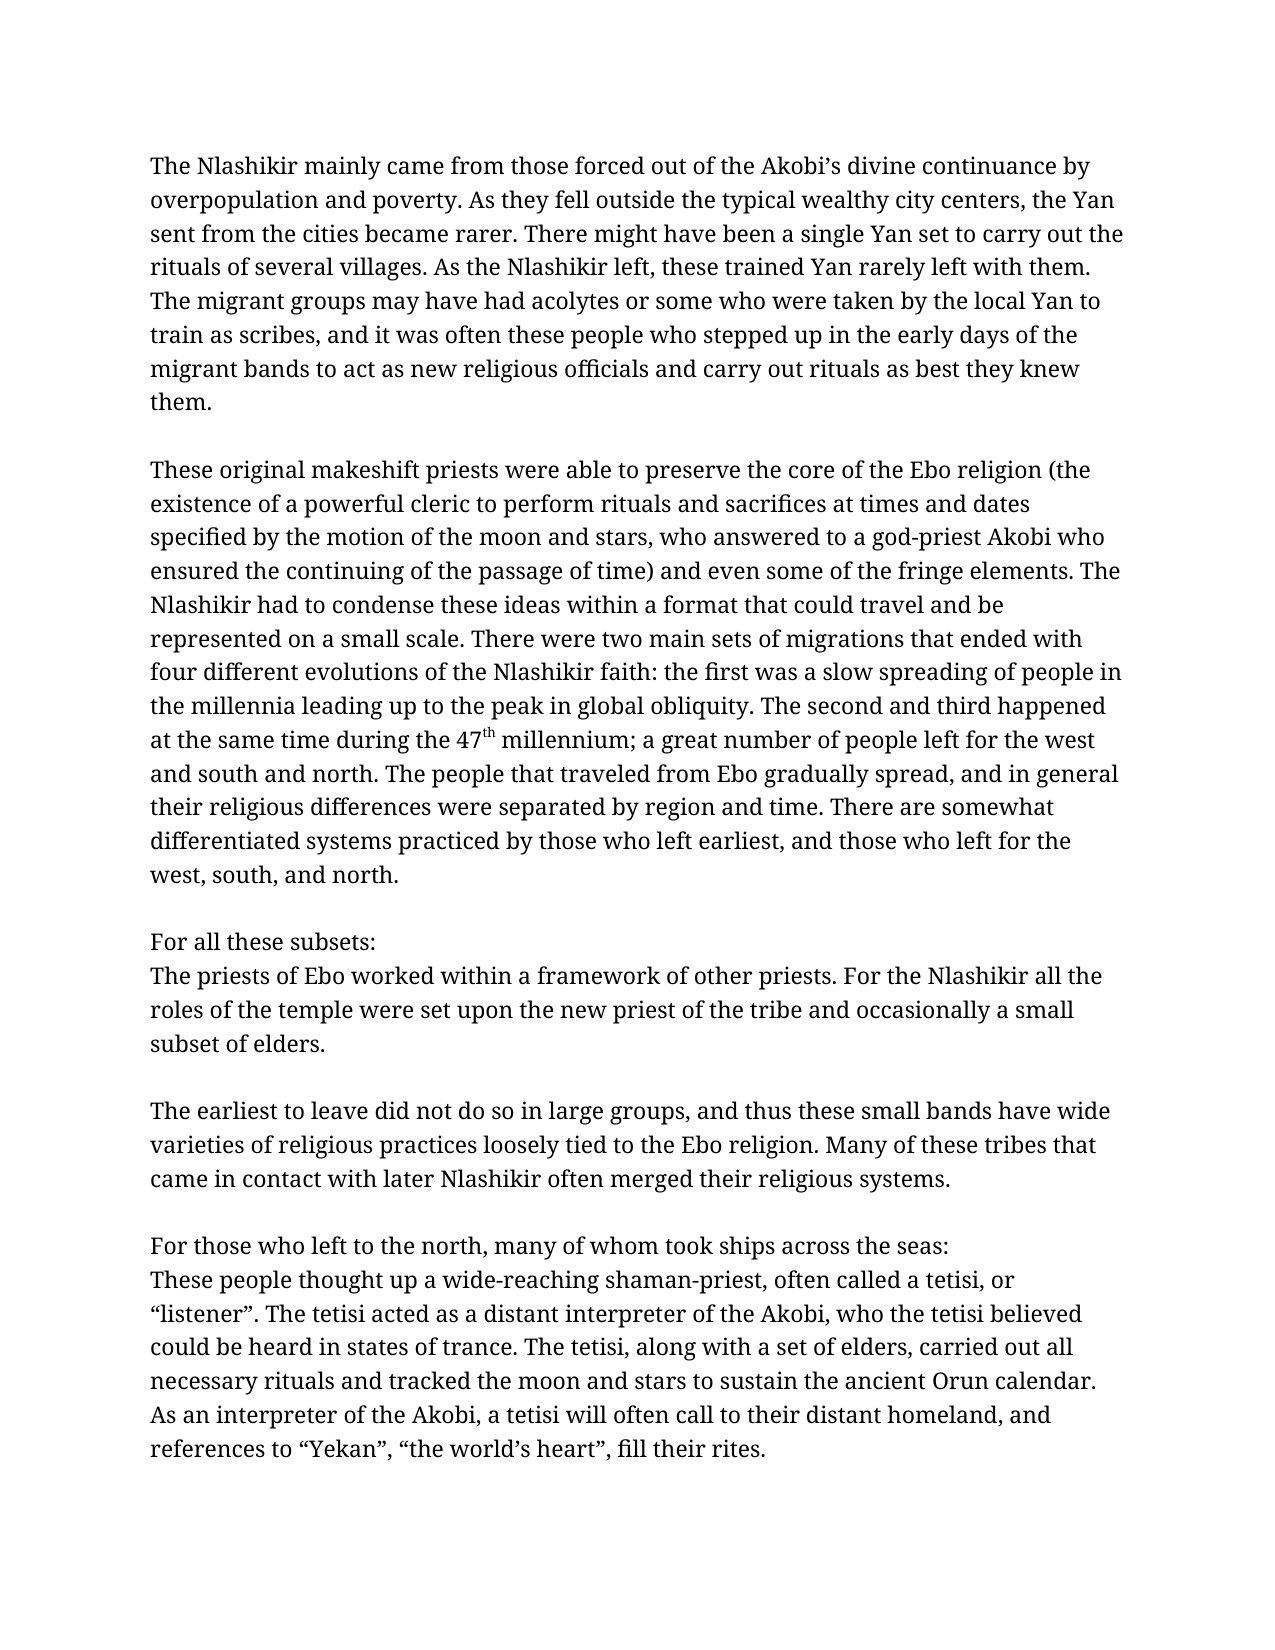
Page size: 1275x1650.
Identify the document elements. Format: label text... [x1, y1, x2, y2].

text The earliest to leave did not do so in large groups, and thus these small bands have wide varieties of religious practices loosely tied to the Ebo religion. Many of these tribes that came in contact with later Nlashikir often merged their religious systems. [150, 1095, 1125, 1194]
text These original makeshift priests were able to preserve the core of the Ebo religion (the existence of a powerful cleric to perform rituals and sacrifices at times and dates specified by the motion of the moon and stars, who answered to a god-priest Akobi who ensured the continuing of the passage of time) and even some of the fringe elements. The Nlashikir had to condense these ideas within a format that could travel and be represented on a small scale. There were two main sets of migrations that ended with four different evolutions of the Nlashikir faith: the first was a slow spreading of people in the millennia leading up to the peak in global obliquity. The second and third happened at the same time during the 47th millennium; a great number of people left for the west and south and north. The people that traveled from Ebo gradually spread, and in general their religious differences were separated by region and time. There are somewhat differentiated systems practiced by those who left earliest, and those who left for the west, south, and north. [150, 454, 1125, 890]
text The Nlashikir mainly came from those forced out of the Akobi’s divine continuance by overpopulation and poverty. As they fell outside the typical wealthy city centers, the Yan sent from the cities became rarer. There might have been a single Yan set to carry out the rituals of several villages. As the Nlashikir left, these trained Yan rarely left with them. The migrant groups may have had acolytes or some who were taken by the local Yan to train as scribes, and it was often these people who stepped up in the early days of the migrant bands to act as new religious officials and carry out rituals as best they knew them. [150, 150, 1125, 417]
text These people thought up a wide-reaching shaman-priest, often called a tetisi, or “listener”. The tetisi acted as a distant interpreter of the Akobi, who the tetisi believed could be heard in states of trance. The tetisi, along with a set of elders, carried out all necessary rituals and tracked the moon and stars to sustain the ancient Orun calendar. As an interpreter of the Akobi, a tetisi will often call to their distant homeland, and references to “Yekan”, “the world’s heart”, fill their rites. [150, 1264, 1125, 1464]
text For all these subsets: [150, 926, 1125, 957]
text For those who left to the north, many of whom took ships across the seas: [150, 1230, 1125, 1261]
text The priests of Ebo worked within a framework of other priests. For the Nlashikir all the roles of the temple were set upon the new priest of the tribe and occasionally a small subset of elders. [150, 960, 1125, 1059]
